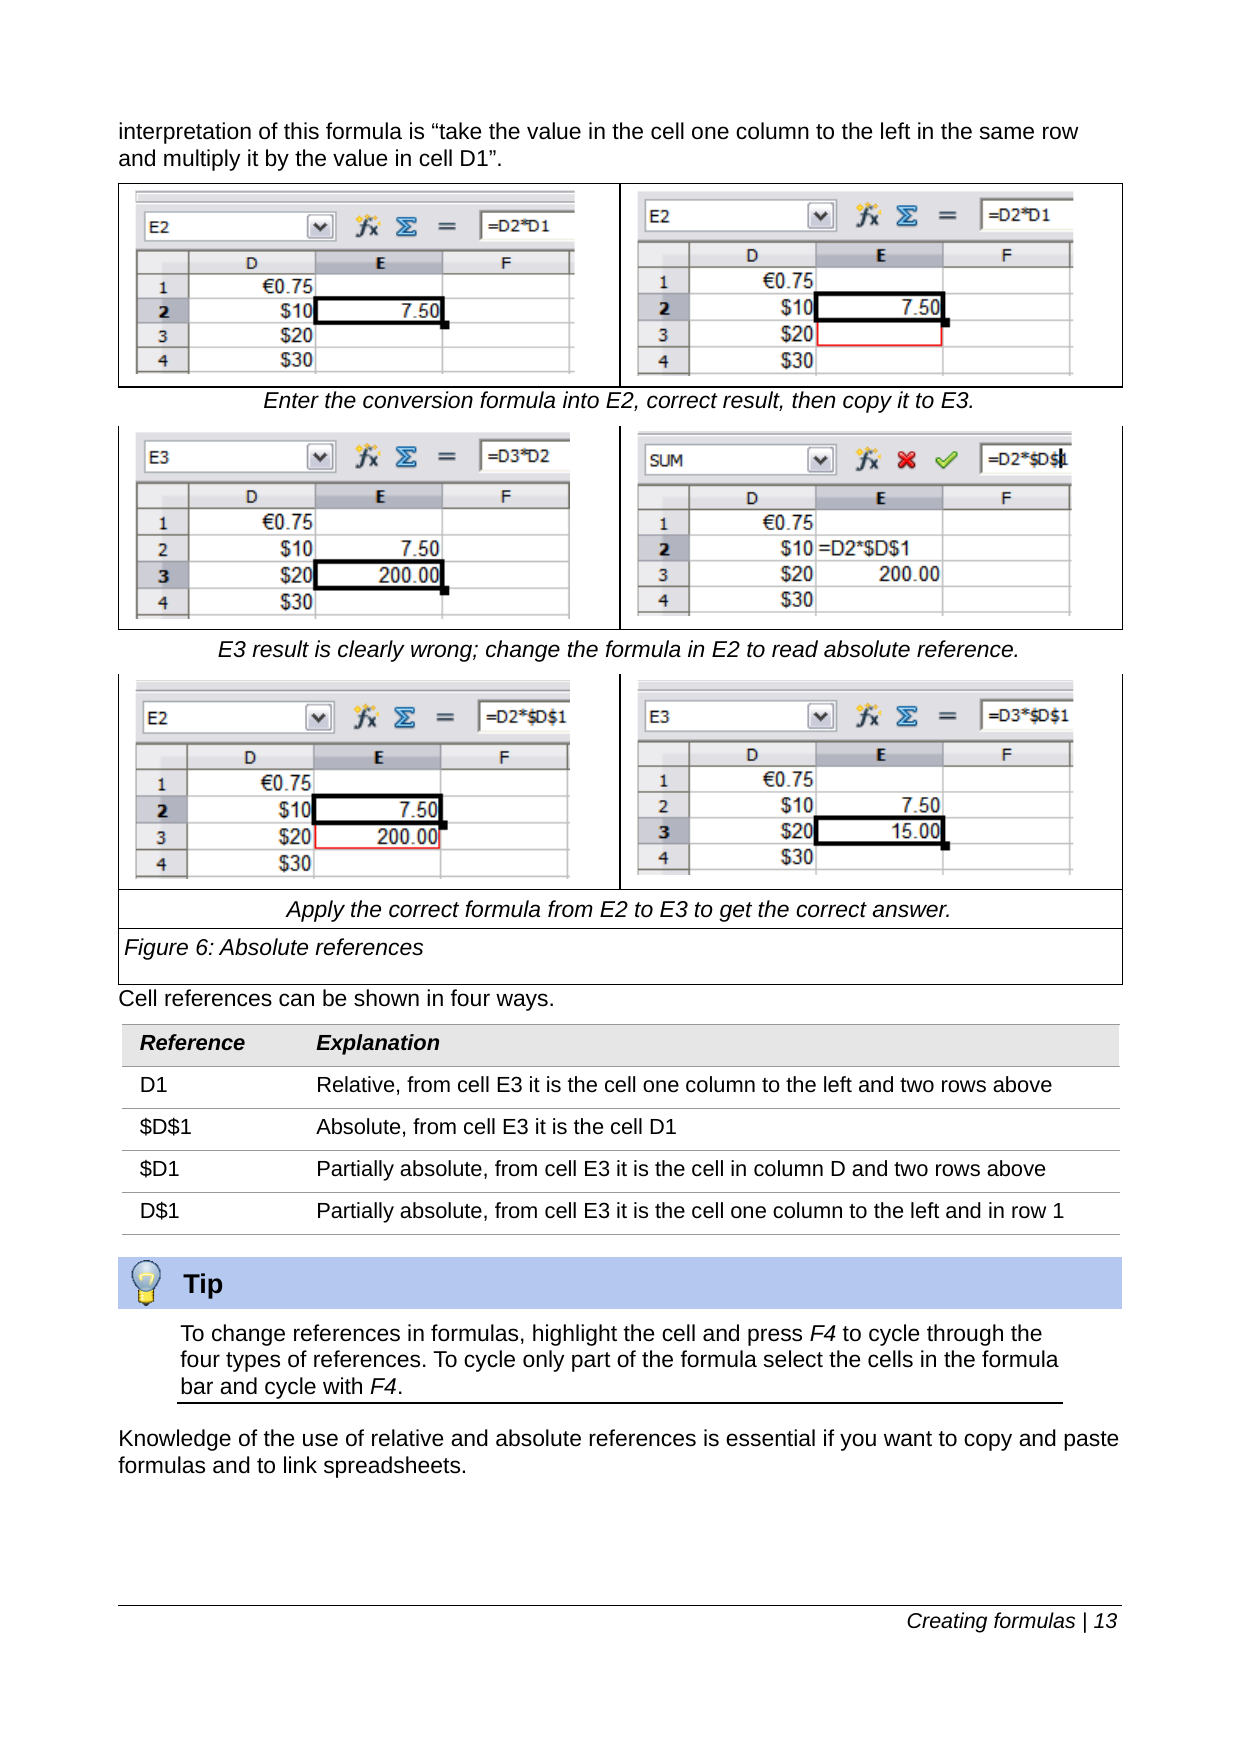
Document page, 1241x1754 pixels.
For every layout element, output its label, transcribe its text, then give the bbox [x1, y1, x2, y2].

table_cell D$1 [122, 1193, 298, 1233]
table_cell Partially absolute, from cell E3 it is the cell in column D and two rows above [298, 1151, 1119, 1192]
table_cell E3 result is clearly wrong; change the formula in E2 to read absolute reference. [118, 630, 1122, 674]
picture [135, 680, 570, 879]
table_cell Relative, from cell E3 it is the cell one column to the left and two rows above [298, 1067, 1119, 1108]
subtitle Tip [118, 1257, 1122, 1309]
picture [637, 190, 1074, 376]
text interpretation of this formula is “take the value in the cell one column to the left in the same row and multiply it by the value in cell D1”. [118, 118, 1122, 171]
table_cell [621, 426, 1122, 629]
table_cell Enter the conversion formula into E2, correct result, then copy it to E3. [118, 388, 1122, 426]
table_cell $D$1 [122, 1109, 298, 1150]
table_cell D1 [122, 1067, 298, 1108]
table_cell Absolute, from cell E3 it is the cell D1 [298, 1109, 1119, 1150]
table_cell Figure 6: Absolute references [119, 929, 1122, 984]
table_cell Apply the correct formula from E2 to E3 to get the correct answer. [119, 890, 1122, 928]
table_header Explanation [298, 1025, 1119, 1066]
picture [119, 1258, 170, 1309]
picture [637, 680, 1074, 875]
picture [135, 431, 570, 619]
table_header Reference [122, 1025, 298, 1066]
table_cell [621, 674, 1122, 889]
table_cell [119, 426, 619, 629]
text To change references in formulas, highlight the cell and press F4 to cycle through the four types of references. To cycle only part of the formula select the cells in the formula bar and cycle with F4. [177, 1317, 1063, 1402]
picture [637, 431, 1072, 616]
table_header [621, 184, 1122, 386]
text Knowledge of the use of relative and absolute references is essential if you want to copy and paste formulas and to link spreadsheets. [118, 1425, 1122, 1478]
text Cell references can be shown in four ways. [118, 985, 1122, 1012]
table_cell Partially absolute, from cell E3 it is the cell one column to the left and in row 1 [298, 1193, 1119, 1233]
picture [135, 190, 575, 374]
table_cell $D1 [122, 1151, 298, 1192]
table_header [119, 184, 619, 386]
table_cell [119, 674, 619, 889]
